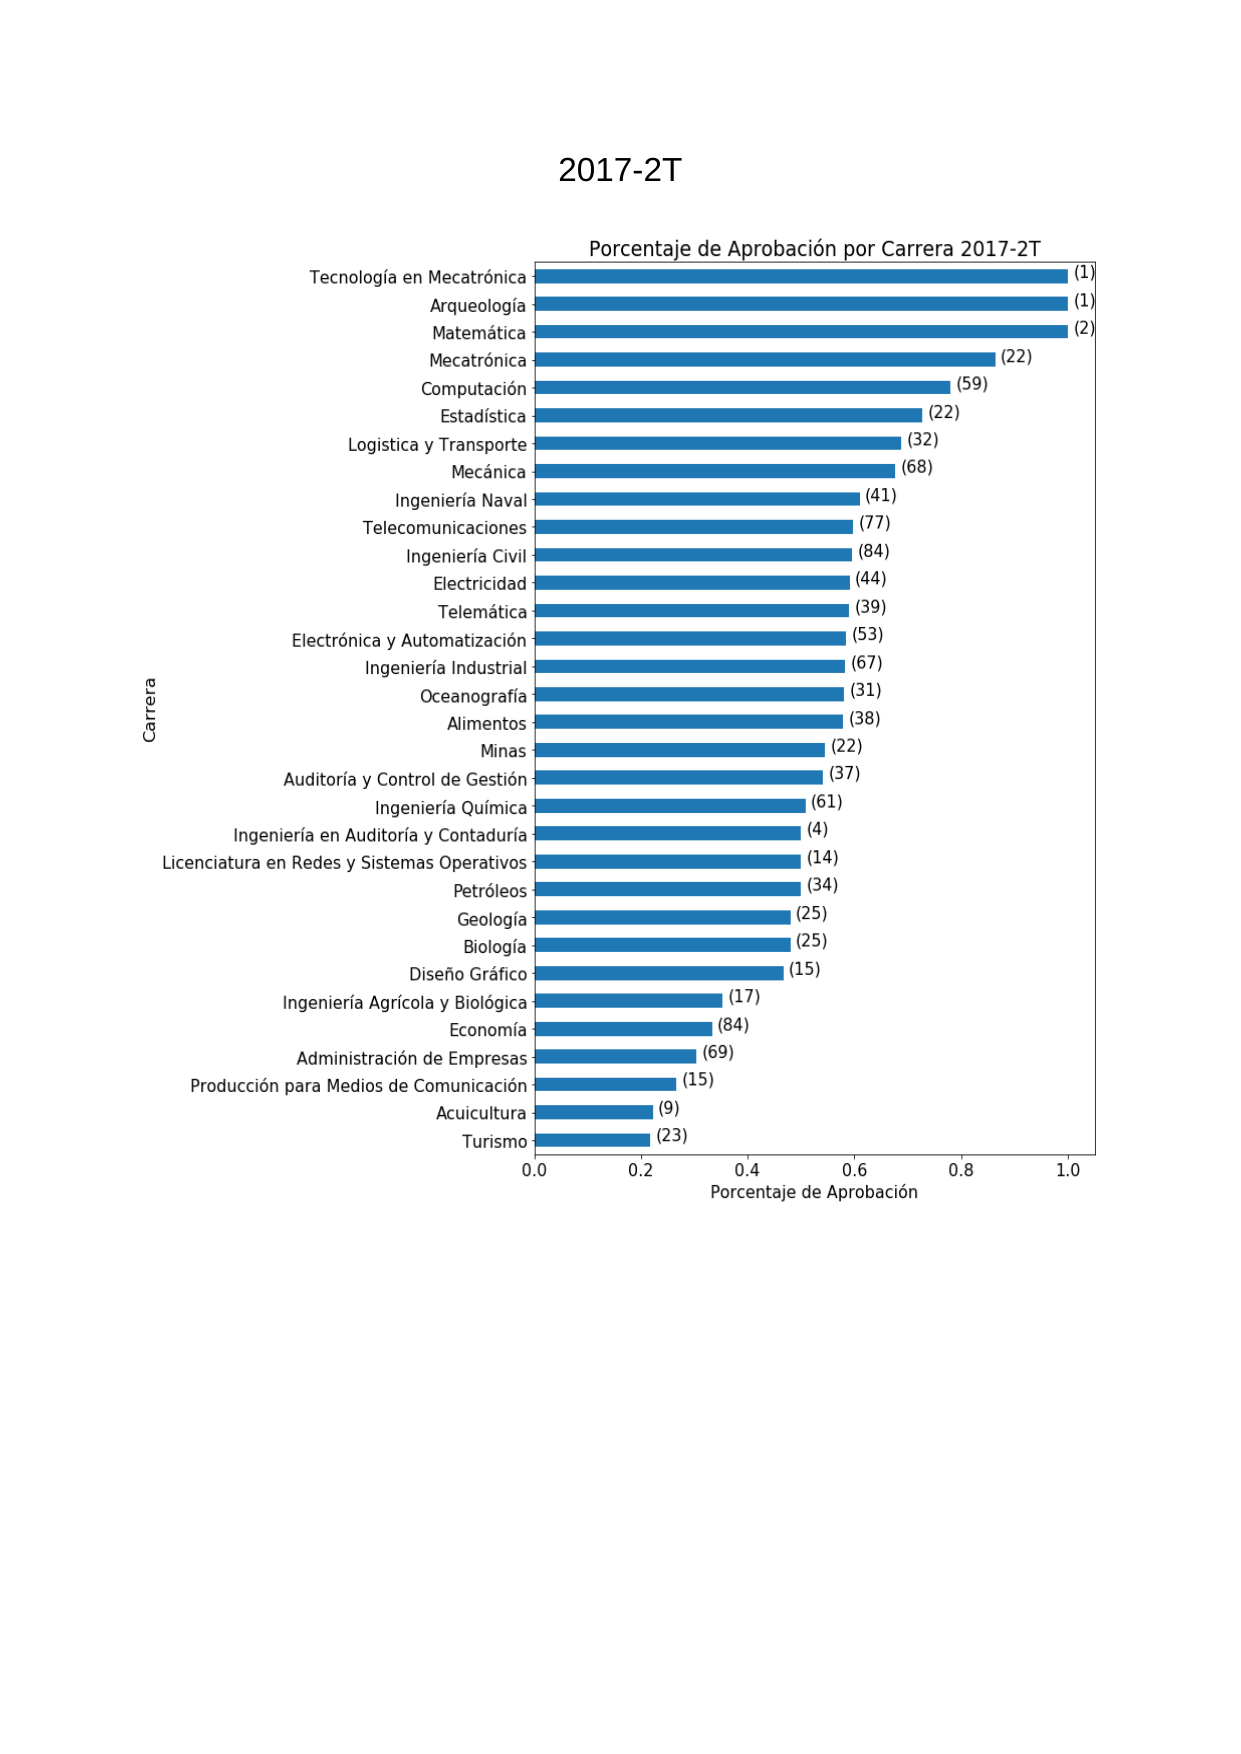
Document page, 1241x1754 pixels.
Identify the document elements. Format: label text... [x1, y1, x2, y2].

picture [136, 231, 1105, 1208]
subtitle 2017-2T [150, 150, 1090, 188]
